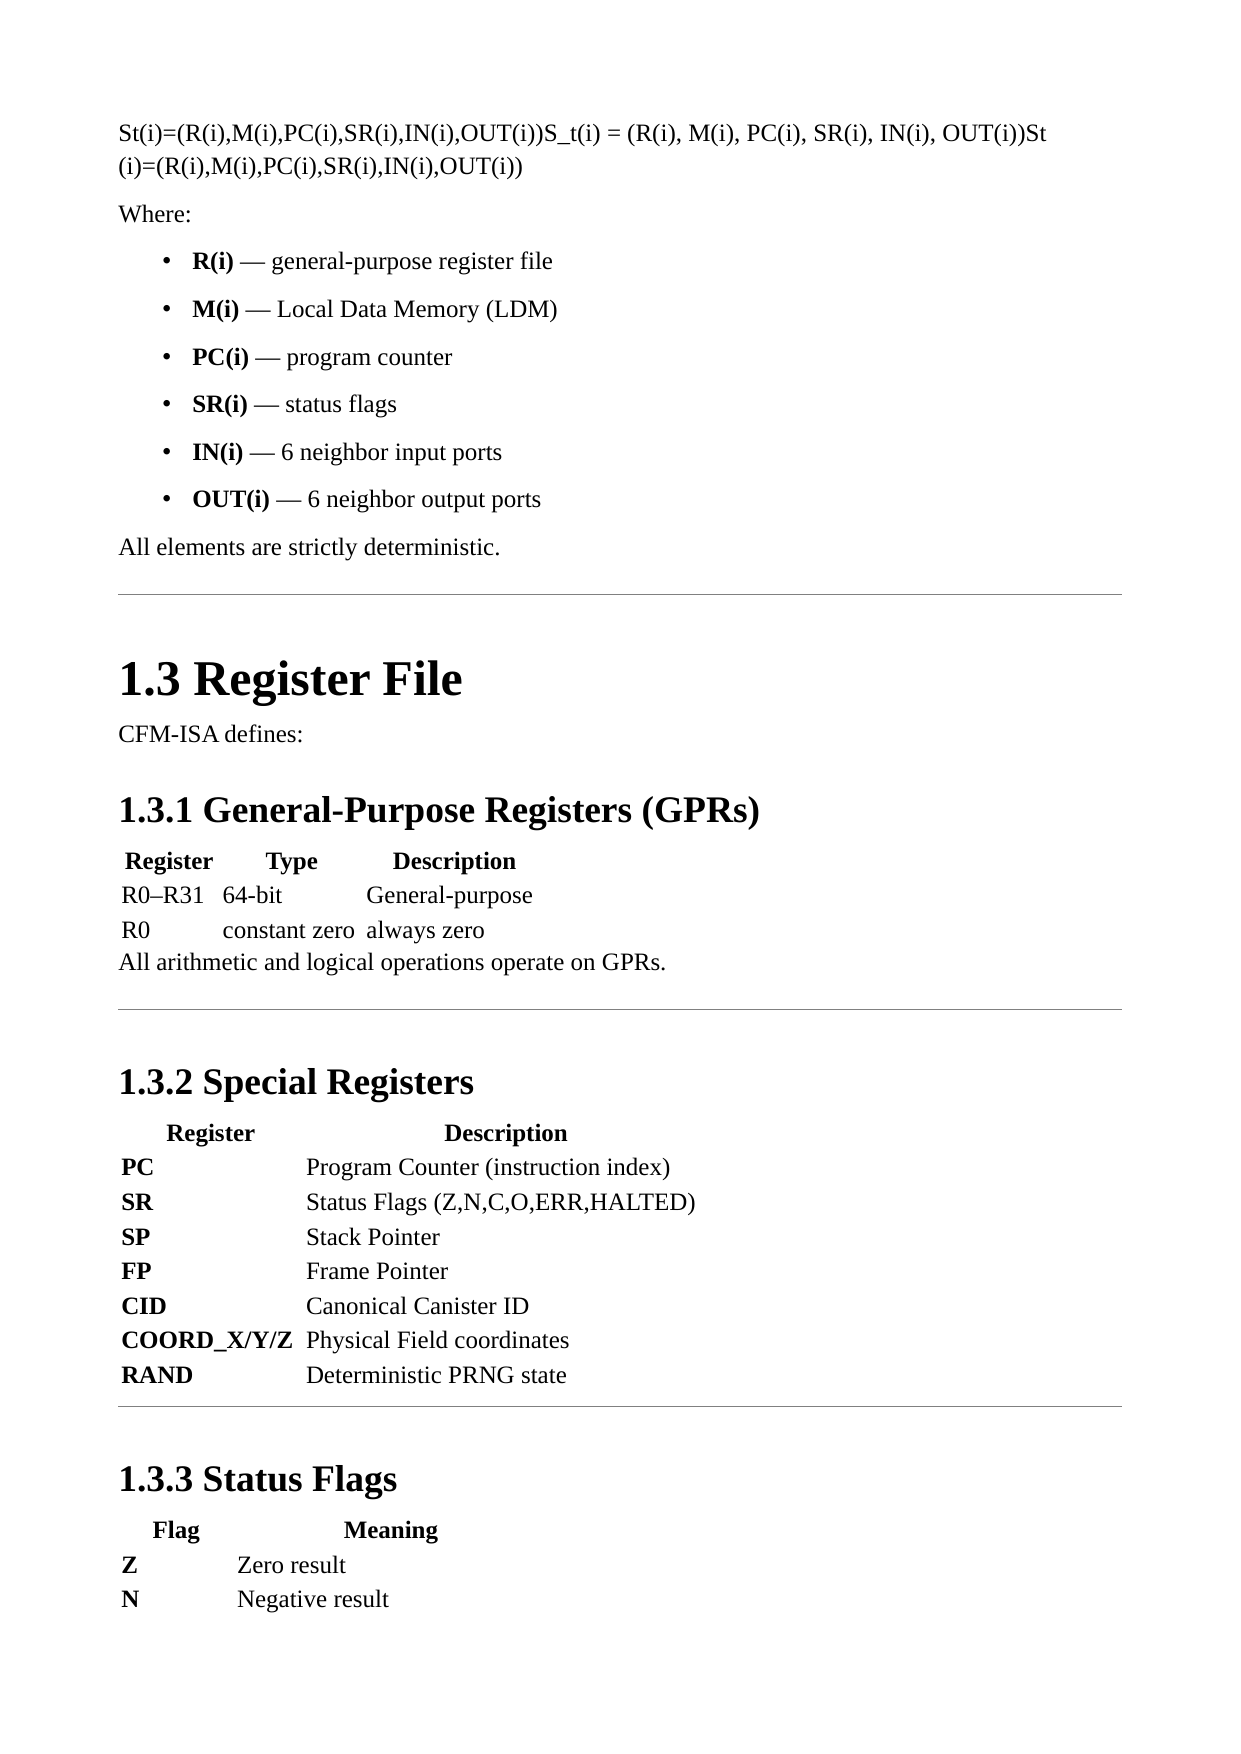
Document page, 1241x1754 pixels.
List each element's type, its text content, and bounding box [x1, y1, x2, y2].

text Where: [118, 199, 1122, 227]
subtitle 1.3 Register File [118, 649, 1122, 706]
table_cell Deterministic PRNG state [303, 1357, 709, 1392]
table_header Description [363, 843, 546, 877]
list IN(i) — 6 neighbor input ports [162, 437, 1122, 466]
table_cell General-purpose [363, 878, 546, 912]
table_cell Z [118, 1547, 234, 1582]
table_header Flag [118, 1513, 234, 1547]
table_cell CID [118, 1288, 303, 1322]
list PC(i) — program counter [162, 342, 1122, 370]
table_cell PC [118, 1150, 303, 1184]
table_header Register [118, 843, 219, 877]
table_cell FP [118, 1253, 303, 1288]
text All arithmetic and logical operations operate on GPRs. [118, 947, 1122, 975]
table_cell Stack Pointer [303, 1219, 709, 1253]
table_cell Physical Field coordinates [303, 1323, 709, 1357]
table_cell constant zero [220, 912, 363, 947]
table_cell R0 [118, 912, 219, 947]
table_cell RAND [118, 1357, 303, 1392]
text All elements are strictly deterministic. [118, 532, 1122, 561]
table_cell SR [118, 1184, 303, 1219]
text CFM-ISA defines: [118, 719, 1122, 748]
list M(i) — Local Data Memory (LDM) [162, 294, 1122, 323]
table_cell Negative result [234, 1582, 547, 1616]
list OUT(i) — 6 neighbor output ports [162, 484, 1122, 513]
table_cell Zero result [234, 1547, 547, 1582]
table_cell COORD_X/Y/Z [118, 1323, 303, 1357]
table_cell Canonical Canister ID [303, 1288, 709, 1322]
table_header Type [220, 843, 363, 877]
table_cell Frame Pointer [303, 1253, 709, 1288]
list SR(i) — status flags [162, 389, 1122, 418]
table_cell always zero [363, 912, 546, 947]
table_header Meaning [234, 1513, 547, 1547]
subtitle 1.3.1 General-Purpose Registers (GPRs) [118, 787, 1122, 830]
table_cell 64-bit [220, 878, 363, 912]
table_header Register [118, 1115, 303, 1149]
table_header Description [303, 1115, 709, 1149]
text St(i)=(R(i),M(i),PC(i),SR(i),IN(i),OUT(i))S_t(i) = (R(i), M(i), PC(i), SR(i), IN(i), OUT(i))St​(i)=(R(i),M(i),PC(i),SR(i),IN(i),OUT(i)) [118, 118, 1122, 180]
table_cell R0–R31 [118, 878, 219, 912]
table_cell Program Counter (instruction index) [303, 1150, 709, 1184]
table_cell Status Flags (Z,N,C,O,ERR,HALTED) [303, 1184, 709, 1219]
subtitle 1.3.2 Special Registers [118, 1059, 1122, 1102]
table_cell N [118, 1582, 234, 1616]
subtitle 1.3.3 Status Flags [118, 1457, 1122, 1500]
list R(i) — general-purpose register file [162, 246, 1122, 275]
table_cell SP [118, 1219, 303, 1253]
